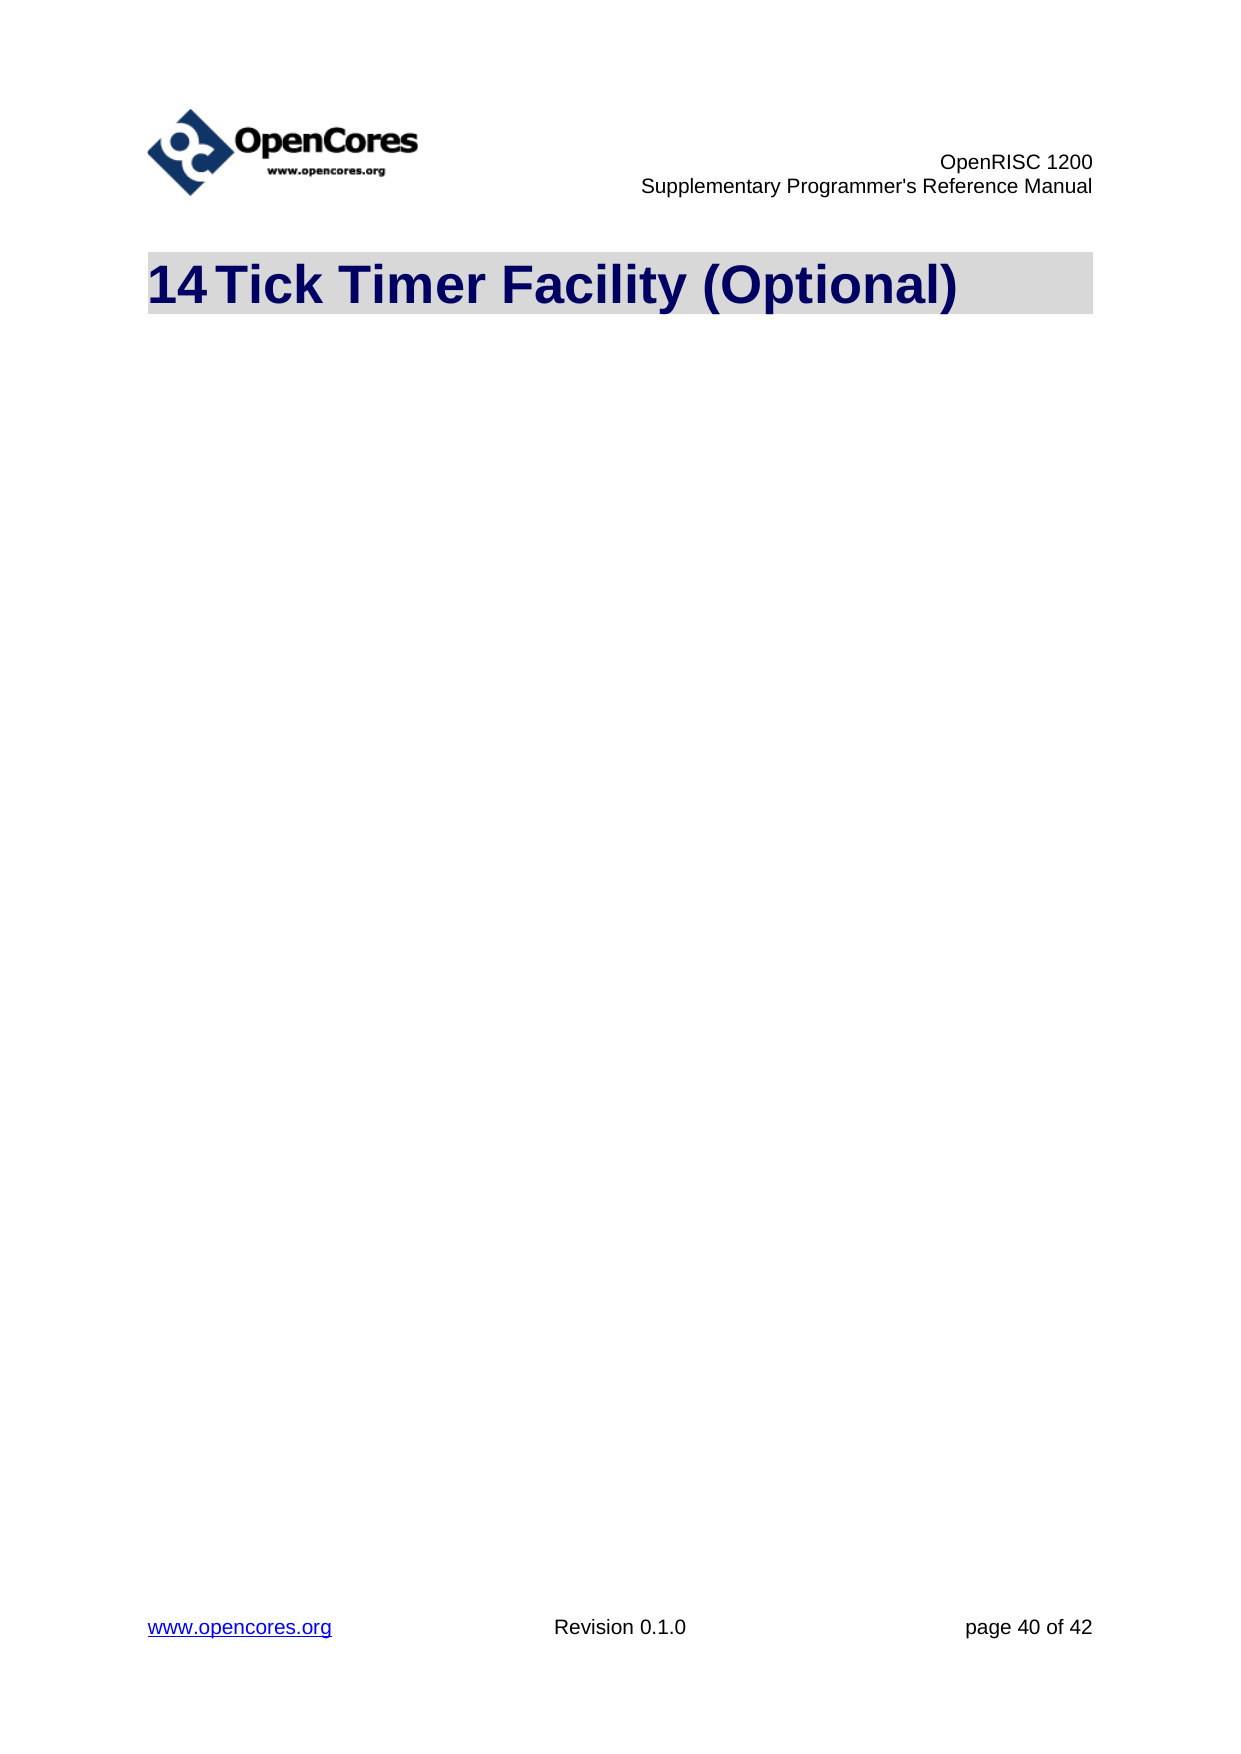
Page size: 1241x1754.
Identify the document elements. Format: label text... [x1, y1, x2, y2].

picture [147, 109, 418, 196]
subtitle Tick Timer Facility (Optional) [148, 252, 1093, 314]
